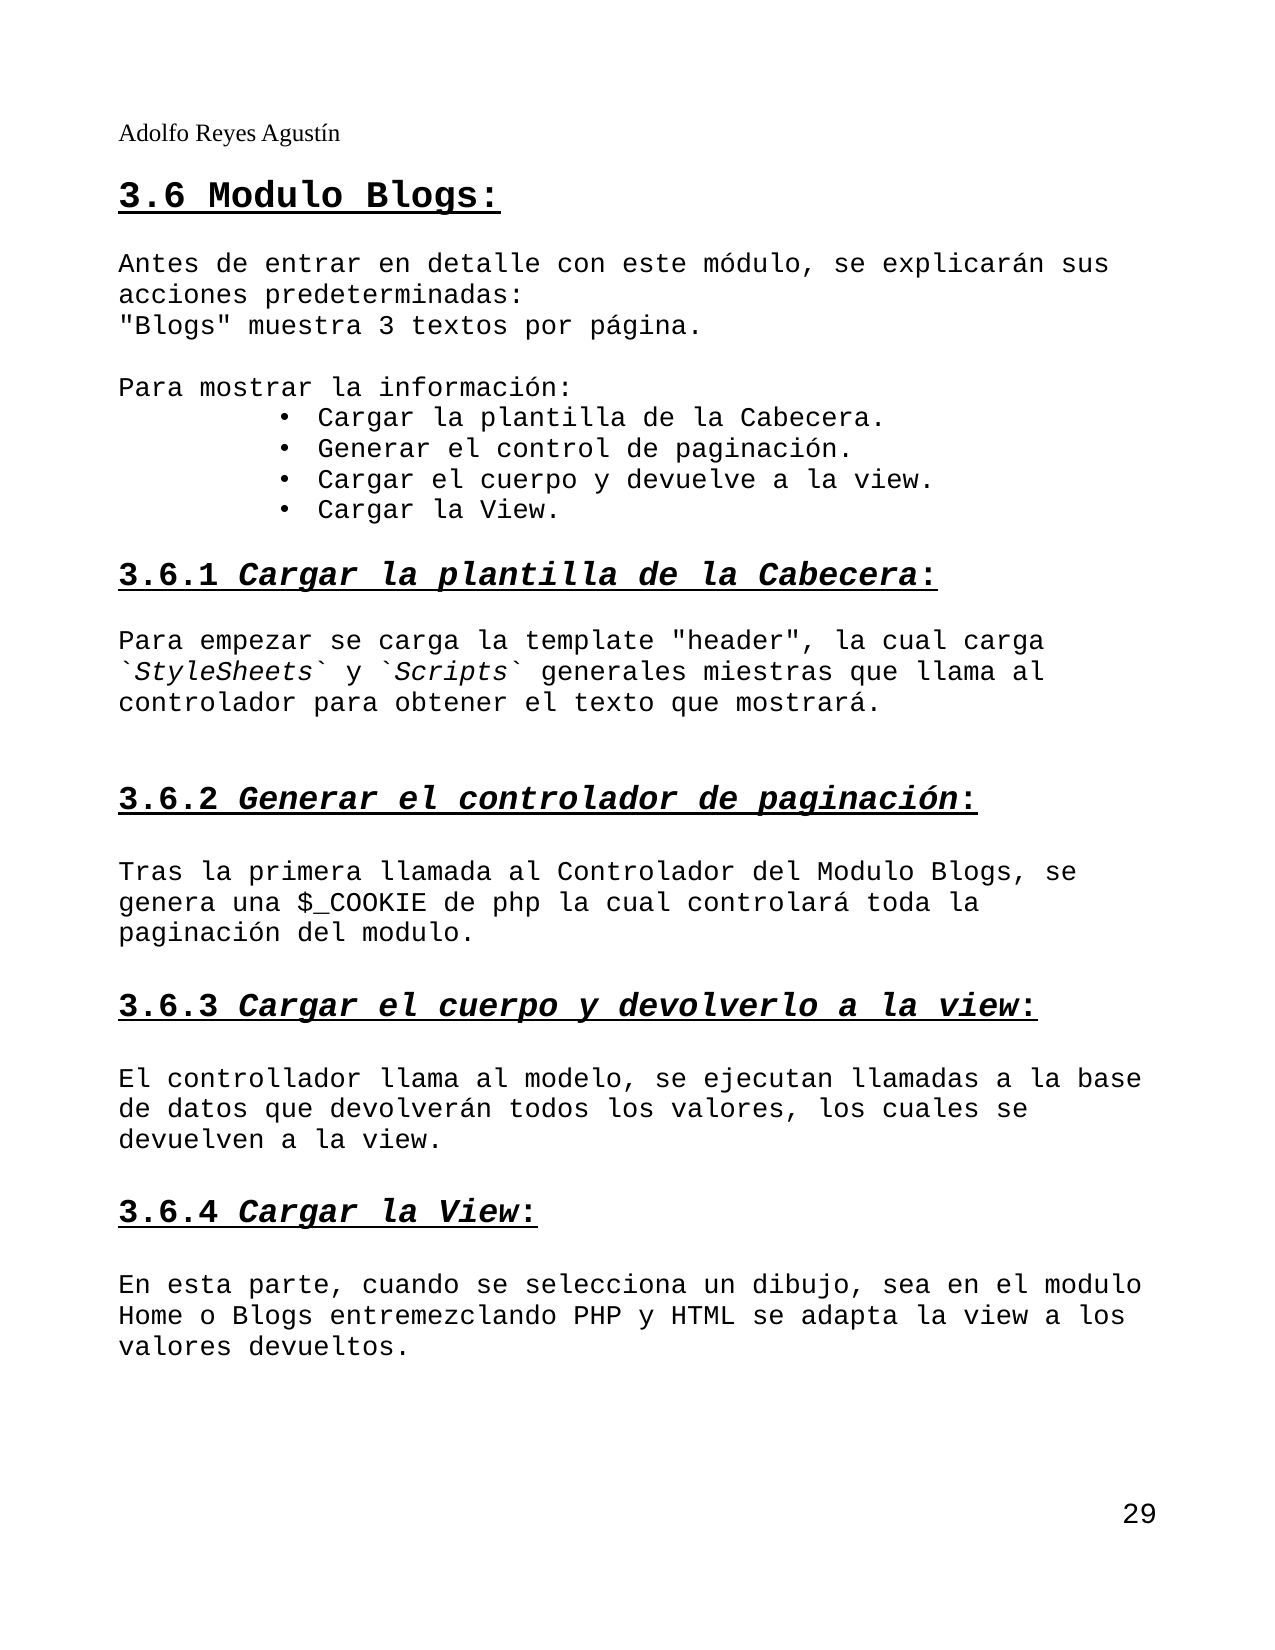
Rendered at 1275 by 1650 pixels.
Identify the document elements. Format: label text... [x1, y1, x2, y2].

text Para mostrar la información: [118, 373, 1145, 404]
text 3.6.3 Cargar el cuerpo y devolverlo a la view: [118, 988, 1145, 1026]
text Antes de entrar en detalle con este módulo, se explicarán sus acciones predeterminadas: [118, 250, 1145, 311]
list Cargar la plantilla de la Cabecera. [280, 404, 1157, 435]
text 3.6 Modulo Blogs: [118, 176, 1145, 219]
list Cargar el cuerpo y devuelve a la view. [280, 466, 1157, 496]
list Generar el control de paginación. [280, 435, 1157, 466]
text En esta parte, cuando se selecciona un dibujo, sea en el modulo Home o Blogs entremezclando PHP y HTML se adapta la view a los valores devueltos. [118, 1271, 1145, 1363]
text "Blogs" muestra 3 textos por página. [118, 311, 1145, 342]
text 3.6.4 Cargar la View: [118, 1195, 1145, 1233]
text 3.6.2 Generar el controlador de paginación: [118, 782, 1145, 819]
list Cargar la View. [280, 496, 1157, 527]
text Tras la primera llamada al Controlador del Modulo Blogs, se genera una $_COOKIE de php la cual controlará toda la paginación del modulo. [118, 858, 1145, 950]
text El controllador llama al modelo, se ejecutan llamadas a la base de datos que devolverán todos los valores, los cuales se devuelven a la view. [118, 1064, 1145, 1157]
text 3.6.1 Cargar la plantilla de la Cabecera: [118, 558, 1145, 596]
text Para empezar se carga la template "header", la cual carga `StyleSheets` y `Scripts` generales miestras que llama al controlador para obtener el texto que mostrará. [118, 627, 1145, 719]
